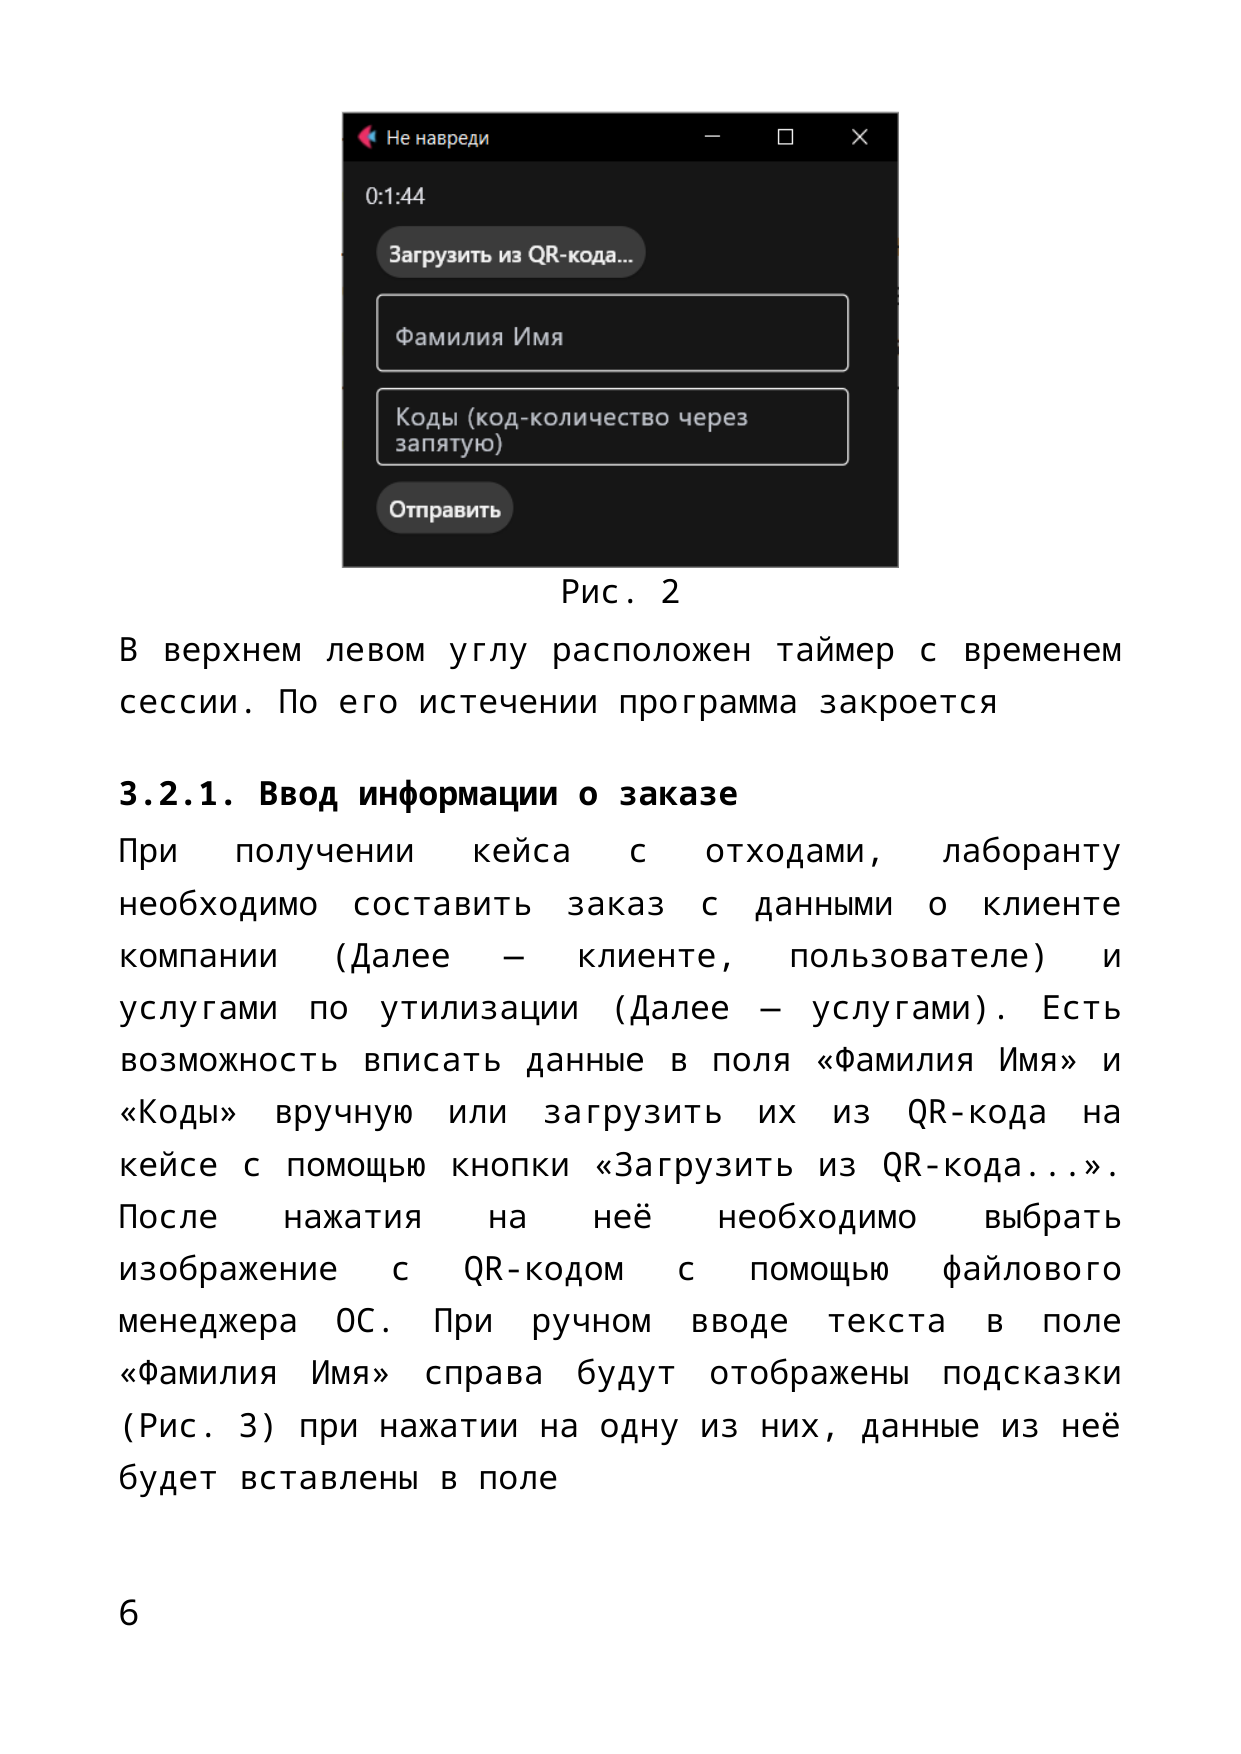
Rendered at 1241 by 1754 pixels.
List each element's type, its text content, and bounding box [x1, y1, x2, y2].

subtitle 3.2.1. Ввод информации о заказе [118, 769, 1122, 815]
text В верхнем левом углу расположен таймер с временем сессии. По его истечении программа закроется [118, 625, 1122, 723]
subtitle Рис. 2 [118, 118, 1122, 613]
picture [341, 111, 899, 568]
text При получении кейса с отходами, лаборанту необходимо составить заказ с данными о клиенте компании (Далее — клиенте, пользователе) и услугами по утилизации (Далее — услугами). Есть возможность вписать данные в поля «Фамилия Имя» и «Коды» вручную или загрузить их из QR-кода на кейсе с помощью кнопки «Загрузить из QR-кода...». После нажатия на неё необходимо выбрать изображение с QR-кодом с помощью файлового менеджера ОС. При ручном вводе текста в поле «Фамилия Имя» справа будут отображены подсказки (Рис. 3) при нажатии на одну из них, данные из неё будет вставлены в поле [118, 827, 1122, 1499]
